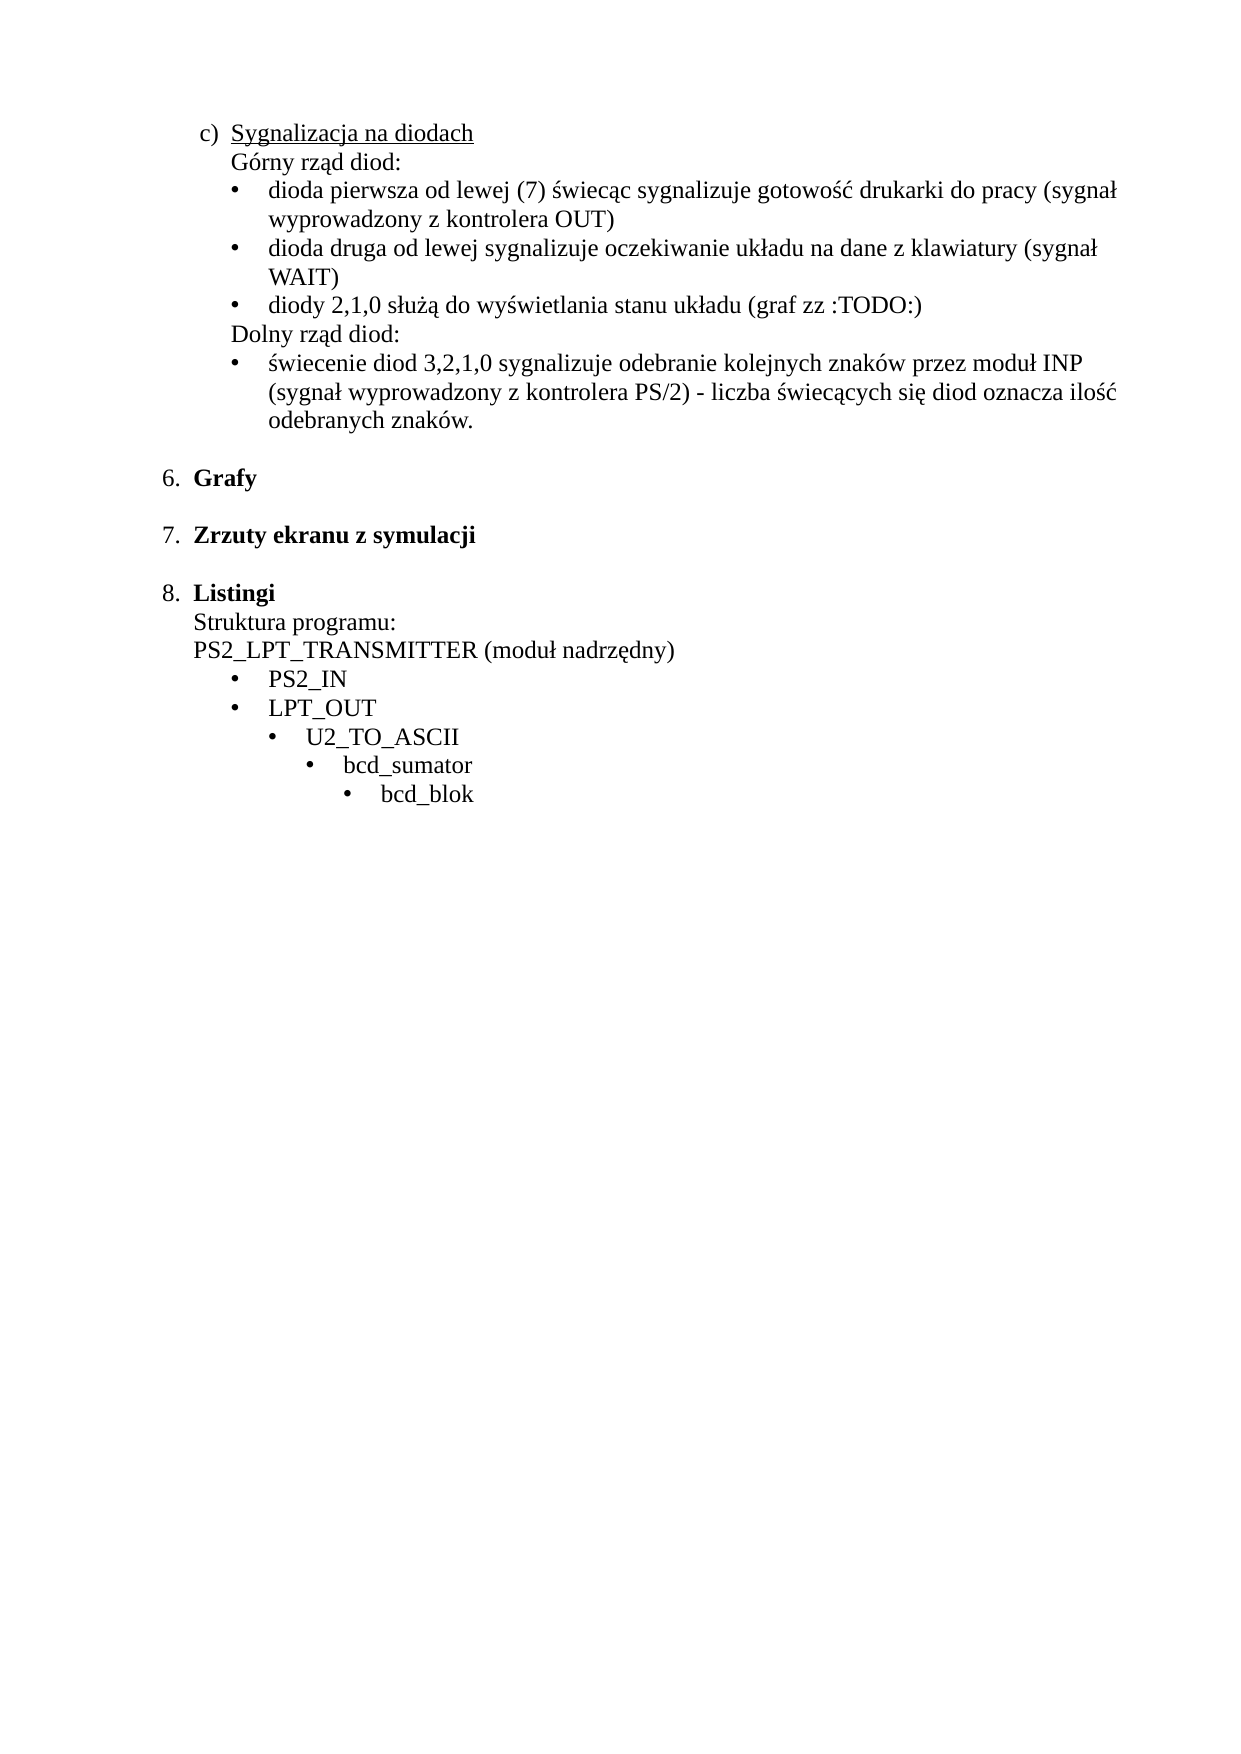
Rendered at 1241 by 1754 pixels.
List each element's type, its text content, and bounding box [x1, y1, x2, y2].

list PS2_IN [231, 664, 1122, 693]
list Listingi [156, 578, 1122, 607]
list Górny rząd diod: [193, 147, 1122, 176]
list LPT_OUT [231, 693, 1122, 722]
list bcd_sumator [306, 751, 1122, 779]
list Grafy [156, 463, 1122, 492]
list dioda pierwsza od lewej (7) świecąc sygnalizuje gotowość drukarki do pracy (sygnał wyprowadzony z kontrolera OUT) [231, 176, 1122, 233]
list świecenie diod 3,2,1,0 sygnalizuje odebranie kolejnych znaków przez moduł INP (sygnał wyprowadzony z kontrolera PS/2) - liczba świecących się diod oznacza ilość odebranych znaków. [231, 348, 1122, 434]
list bcd_blok [343, 779, 1122, 808]
list Struktura programu: [156, 607, 1122, 636]
list U2_TO_ASCII [268, 722, 1122, 751]
list Dolny rząd diod: [193, 319, 1122, 348]
list diody 2,1,0 służą do wyświetlania stanu układu (graf zz :TODO:) [231, 291, 1122, 319]
list PS2_LPT_TRANSMITTER (moduł nadrzędny) [156, 636, 1122, 664]
list Sygnalizacja na diodach [193, 118, 1122, 147]
list dioda druga od lewej sygnalizuje oczekiwanie układu na dane z klawiatury (sygnał WAIT) [231, 233, 1122, 291]
list Zrzuty ekranu z symulacji [156, 521, 1122, 549]
